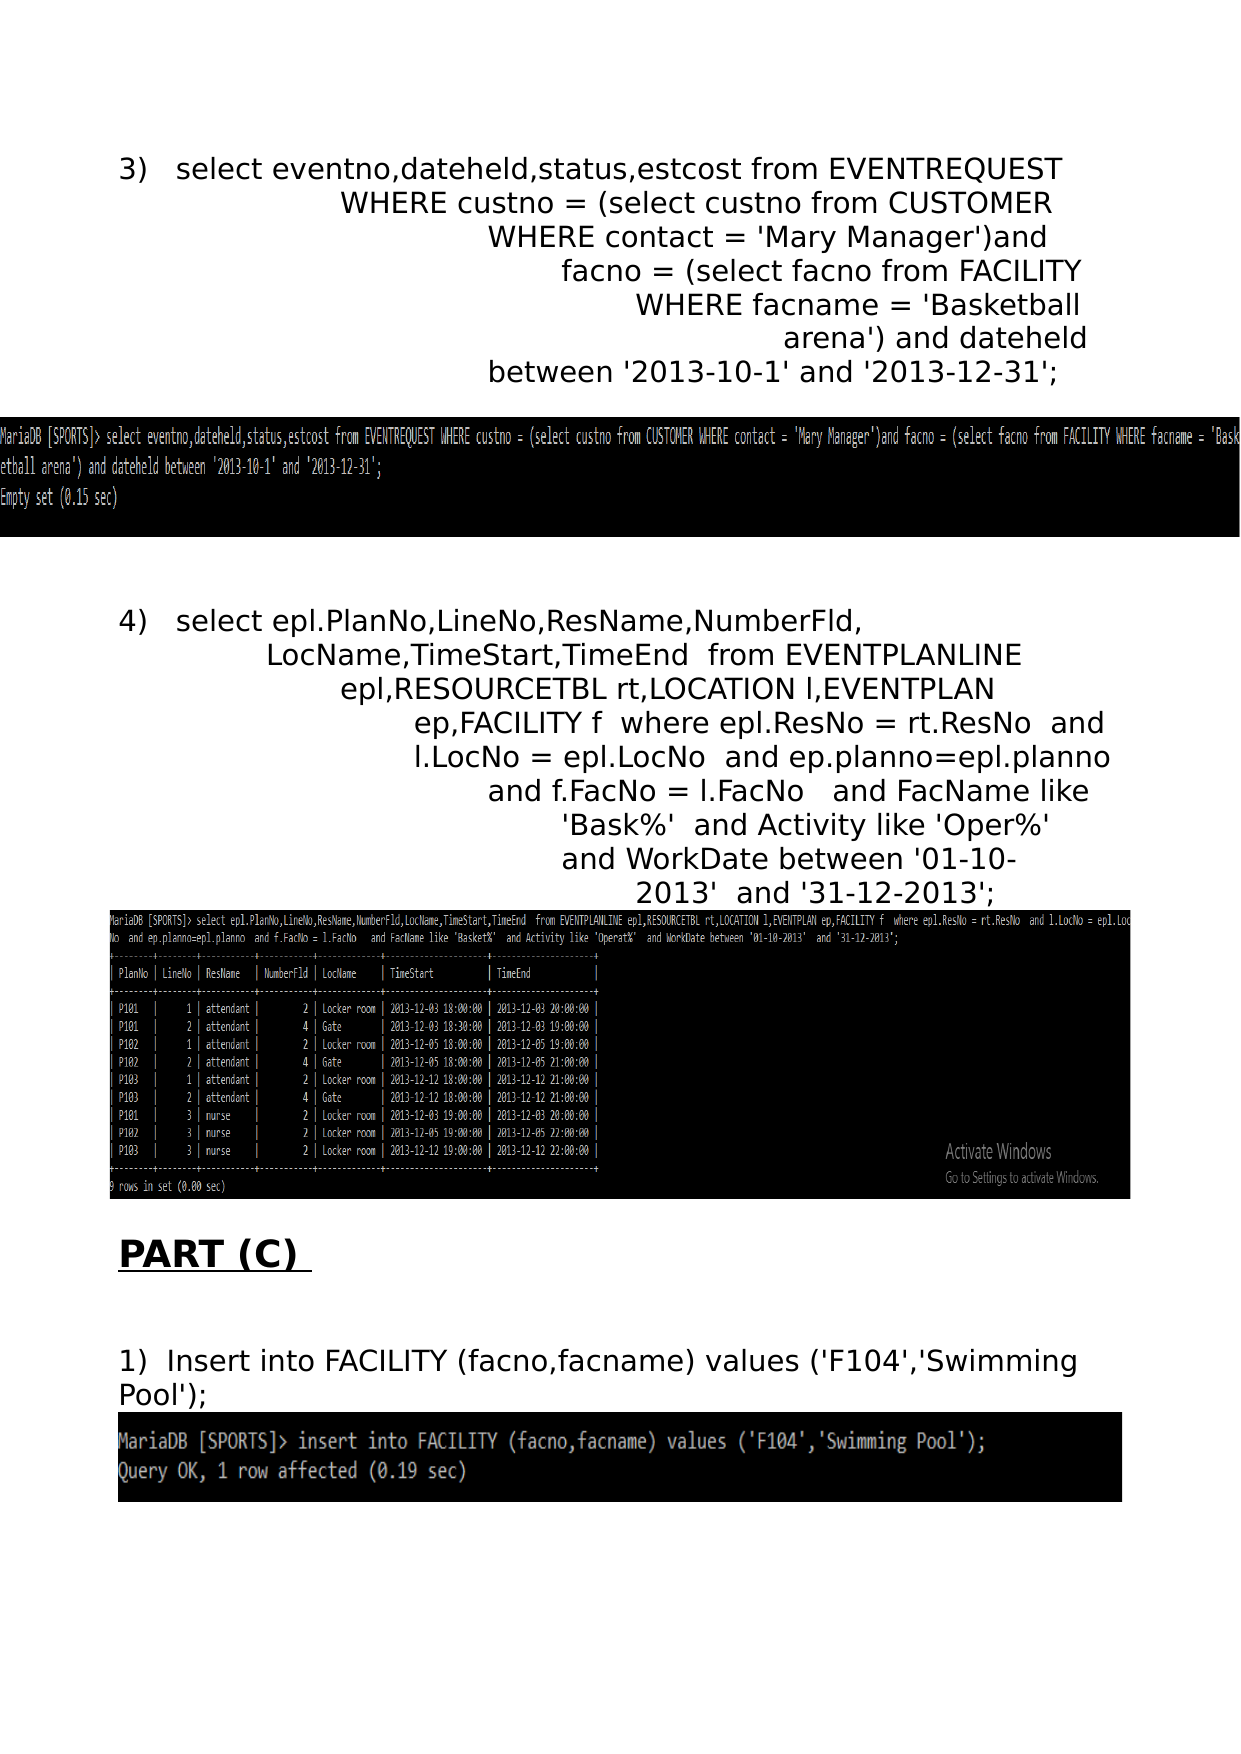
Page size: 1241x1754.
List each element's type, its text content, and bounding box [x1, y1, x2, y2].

picture [0, 417, 1241, 537]
text 1) Insert into FACILITY (facno,facname) values ('F104','Swimming Pool'); [118, 1344, 1122, 1412]
text 4) select epl.PlanNo,LineNo,ResName,NumberFld, [118, 605, 1122, 639]
picture [109, 910, 1131, 1199]
text LocName,TimeStart,TimeEnd from EVENTPLANLINE epl,RESOURCETBL rt,LOCATION l,EVENTPLAN ep,FACILITY f where epl.ResNo = rt.ResNo and l.LocNo = epl.LocNo and ep.planno=epl.planno and f.FacNo = l.FacNo and FacName like 'Bask%' and Activity like 'Oper%' and WorkDate between '01-10- 2013' and '31-12-2013'; [118, 639, 1122, 910]
text 3) select eventno,dateheld,status,estcost from EVENTREQUEST WHERE custno = (select custno from CUSTOMER WHERE contact = 'Mary Manager')and facno = (select facno from FACILITY WHERE facname = 'Basketball arena') and dateheld between '2013-10-1' and '2013-12-31'; [118, 152, 1122, 390]
picture [118, 1412, 1123, 1502]
text PART (C) [118, 1233, 1122, 1276]
